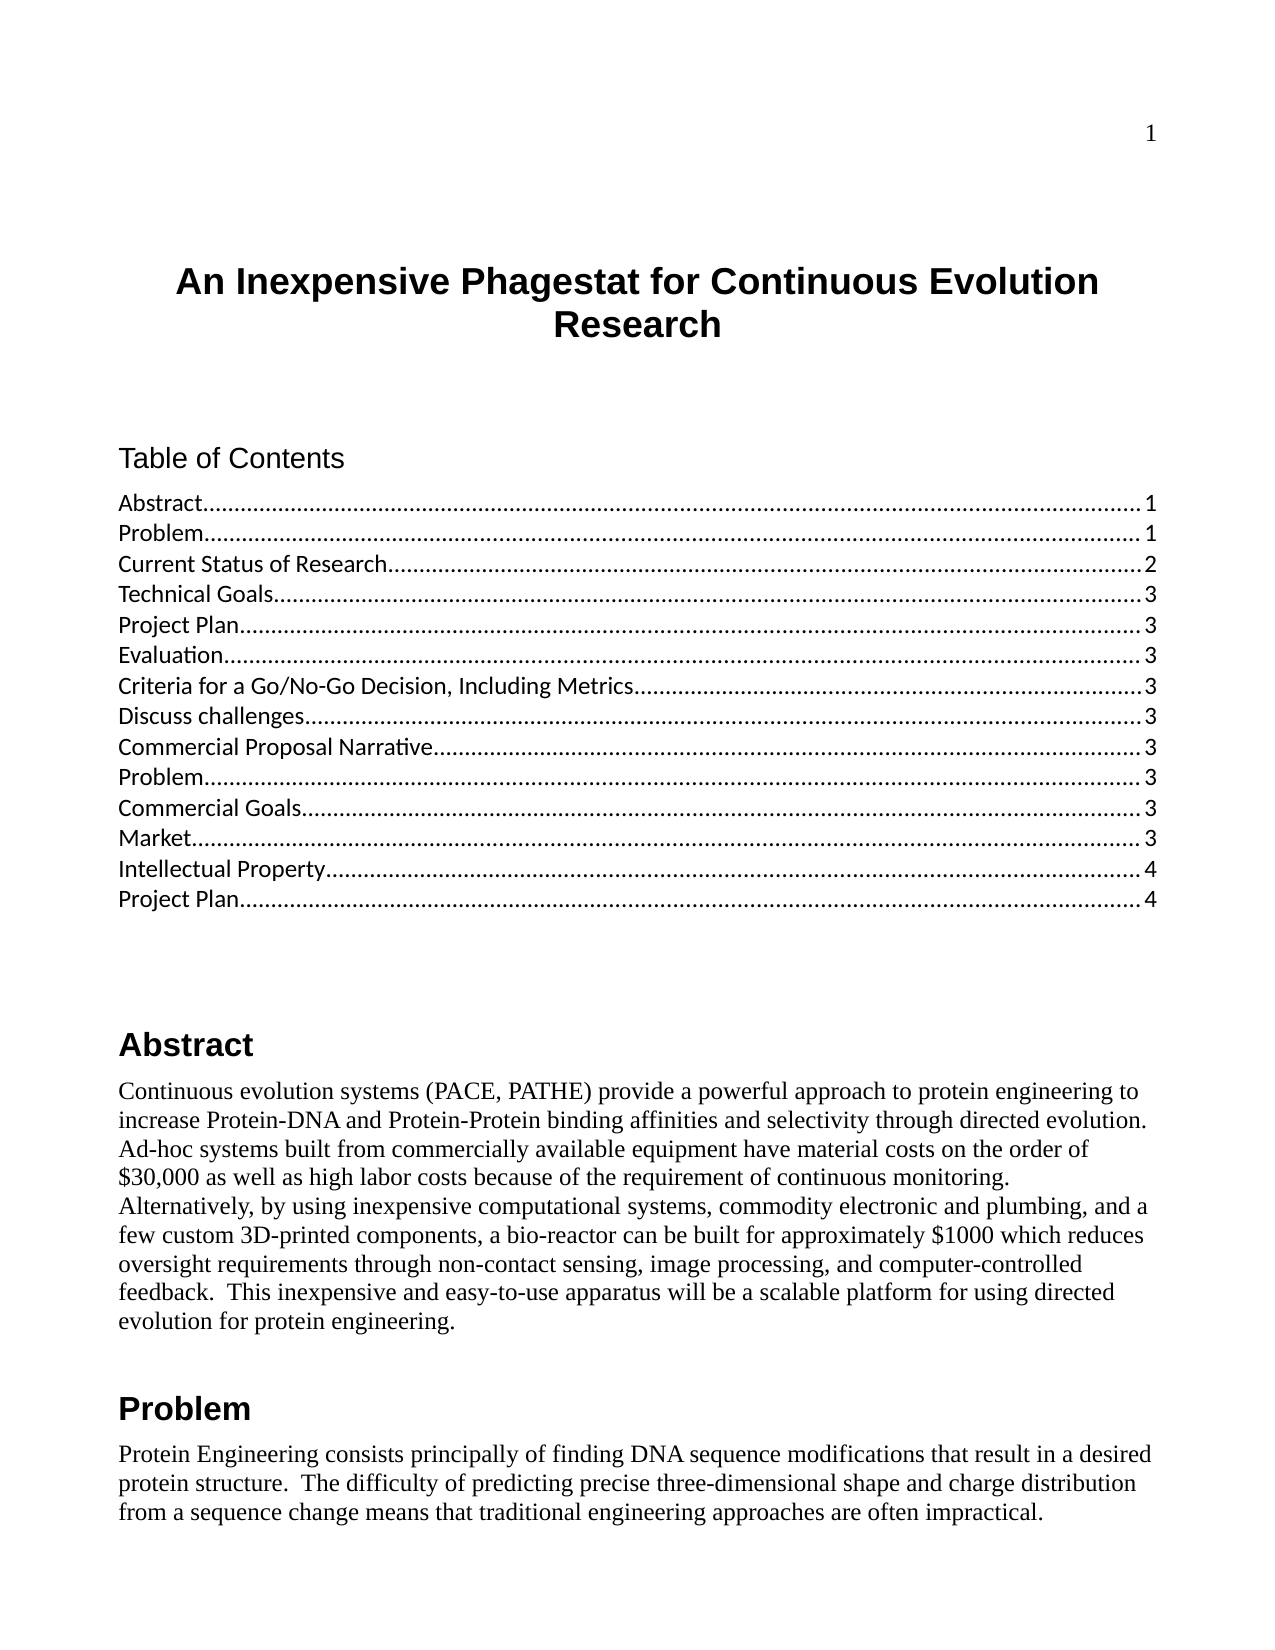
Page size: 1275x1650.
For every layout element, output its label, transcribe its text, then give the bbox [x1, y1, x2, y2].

subtitle Problem [118, 1389, 1157, 1427]
text Commercial Goals 3 [118, 792, 1157, 822]
subtitle Table of Contents [118, 441, 1157, 474]
text Commercial Proposal Narrative 3 [118, 731, 1157, 761]
subtitle Abstract [118, 1025, 1157, 1064]
title An Inexpensive Phagestat for Continuous Evolution Research [118, 259, 1157, 346]
text Problem 3 [118, 761, 1157, 792]
text Criteria for a Go/No-Go Decision, Including Metrics 3 [118, 670, 1157, 700]
text Continuous evolution systems (PACE, PATHE) provide a powerful approach to protein engineering to increase Protein-DNA and Protein-Protein binding affinities and selectivity through directed evolution. Ad-hoc systems built from commercially available equipment have material costs on the order of $30,000 as well as high labor costs because of the requirement of continuous monitoring. Alternatively, by using inexpensive computational systems, commodity electronic and plumbing, and a few custom 3D-printed components, a bio-reactor can be built for approximately $1000 which reduces oversight requirements through non-contact sensing, image processing, and computer-controlled feedback. This inexpensive and easy-to-use apparatus will be a scalable platform for using directed evolution for protein engineering. [118, 1076, 1157, 1364]
text Abstract 1 [118, 487, 1157, 517]
text Discuss challenges 3 [118, 700, 1157, 731]
text Market 3 [118, 822, 1157, 853]
text Evaluation 3 [118, 639, 1157, 670]
text Intellectual Property 4 [118, 853, 1157, 883]
text Problem 1 [118, 517, 1157, 548]
text Project Plan 4 [118, 883, 1157, 914]
text Current Status of Research 2 [118, 548, 1157, 578]
text Project Plan 3 [118, 609, 1157, 639]
text Protein Engineering consists principally of finding DNA sequence modifications that result in a desired protein structure. The difficulty of predicting precise three-dimensional shape and charge distribution from a sequence change means that traditional engineering approaches are often impractical. [118, 1439, 1157, 1526]
text Technical Goals 3 [118, 578, 1157, 609]
